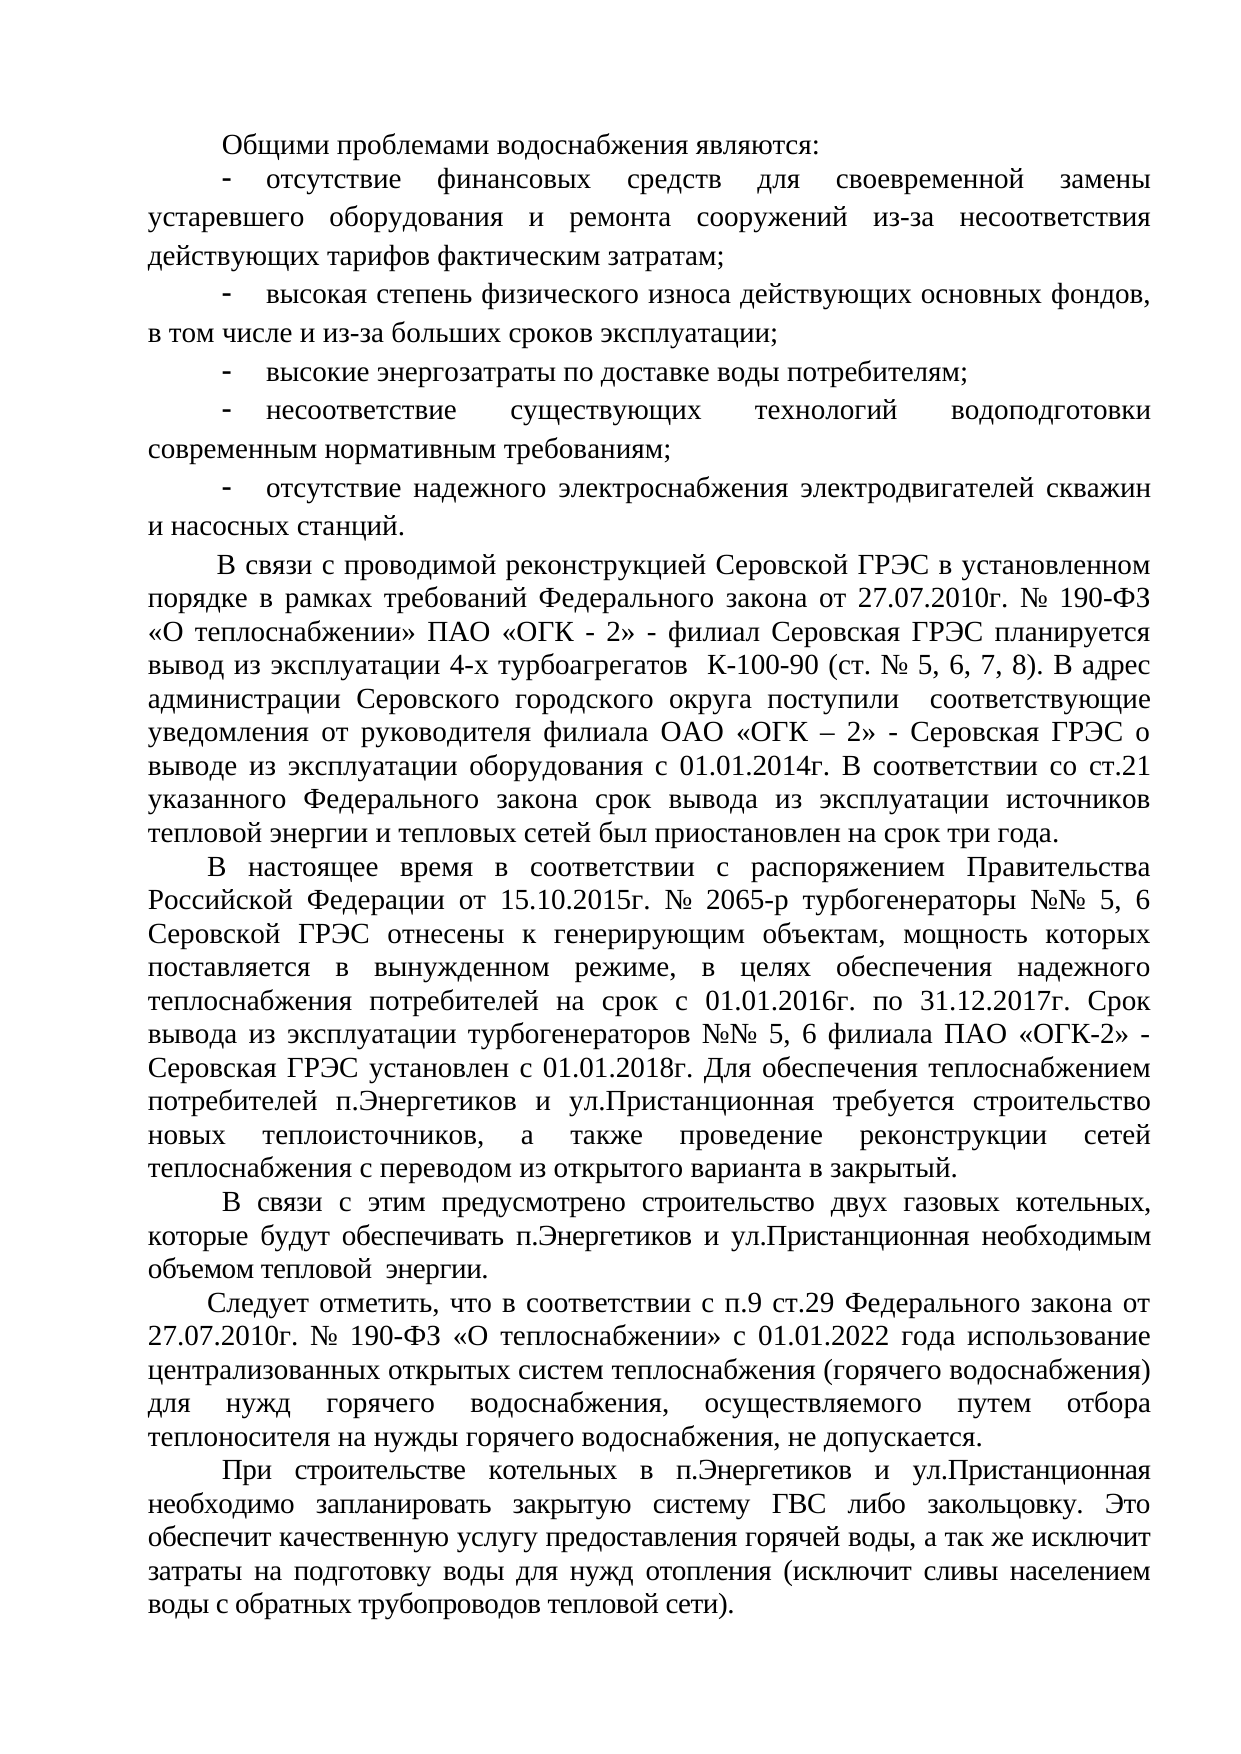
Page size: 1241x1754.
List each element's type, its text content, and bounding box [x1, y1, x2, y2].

text При строительстве котельных в п.Энергетиков и ул.Пристанционная необходимо запланировать закрытую систему ГВС либо закольцовку. Это обеспечит качественную услугу предоставления горячей воды, а так же исключит затраты на подготовку воды для нужд отопления (исключит сливы населением воды с обратных трубопроводов тепловой сети). [148, 1452, 1152, 1620]
text В связи с проводимой реконструкцией Серовской ГРЭС в установленном порядке в рамках требований Федерального закона от 27.07.2010г. № 190-ФЗ «О теплоснабжении» ПАО «ОГК - 2» - филиал Серовская ГРЭС планируется вывод из эксплуатации 4-х турбоагрегатов К-100-90 (ст. № 5, 6, 7, 8). В адрес администрации Серовского городского округа поступили соответствующие уведомления от руководителя филиала ОАО «ОГК – 2» - Серовская ГРЭС о выводе из эксплуатации оборудования с 01.01.2014г. В соответствии со ст.21 указанного Федерального закона срок вывода из эксплуатации источников тепловой энергии и тепловых сетей был приостановлен на срок три года. [148, 547, 1152, 849]
text Следует отметить, что в соответствии с п.9 ст.29 Федерального закона от 27.07.2010г. № 190-ФЗ «О теплоснабжении» с 01.01.2022 года использование централизованных открытых систем теплоснабжения (горячего водоснабжения) для нужд горячего водоснабжения, осуществляемого путем отбора теплоносителя на нужды горячего водоснабжения, не допускается. [148, 1285, 1152, 1452]
list отсутствие финансовых средств для своевременной замены устаревшего оборудования и ремонта сооружений из-за несоответствия действующих тарифов фактическим затратам; [148, 161, 1152, 272]
text В настоящее время в соответствии с распоряжением Правительства Российской Федерации от 15.10.2015г. № 2065-р турбогенераторы №№ 5, 6 Серовской ГРЭС отнесены к генерирующим объектам, мощность которых поставляется в вынужденном режиме, в целях обеспечения надежного теплоснабжения потребителей на срок с 01.01.2016г. по 31.12.2017г. Срок вывода из эксплуатации турбогенераторов №№ 5, 6 филиала ПАО «ОГК-2» - Серовская ГРЭС установлен с 01.01.2018г. Для обеспечения теплоснабжением потребителей п.Энергетиков и ул.Пристанционная требуется строительство новых теплоисточников, а также проведение реконструкции сетей теплоснабжения с переводом из открытого варианта в закрытый. [148, 849, 1152, 1184]
list высокие энергозатраты по доставке воды потребителям; [148, 354, 1152, 387]
list отсутствие надежного электроснабжения электродвигателей скважин и насосных станций. [148, 470, 1152, 542]
list несоответствие существующих технологий водоподготовки современным нормативным требованиям; [148, 392, 1152, 465]
list высокая степень физического износа действующих основных фондов, в том числе и из-за больших сроков эксплуатации; [148, 277, 1152, 349]
text В связи с этим предусмотрено строительство двух газовых котельных, которые будут обеспечивать п.Энергетиков и ул.Пристанционная необходимым объемом тепловой энергии. [148, 1184, 1152, 1285]
text Общими проблемами водоснабжения являются: [148, 127, 1152, 161]
